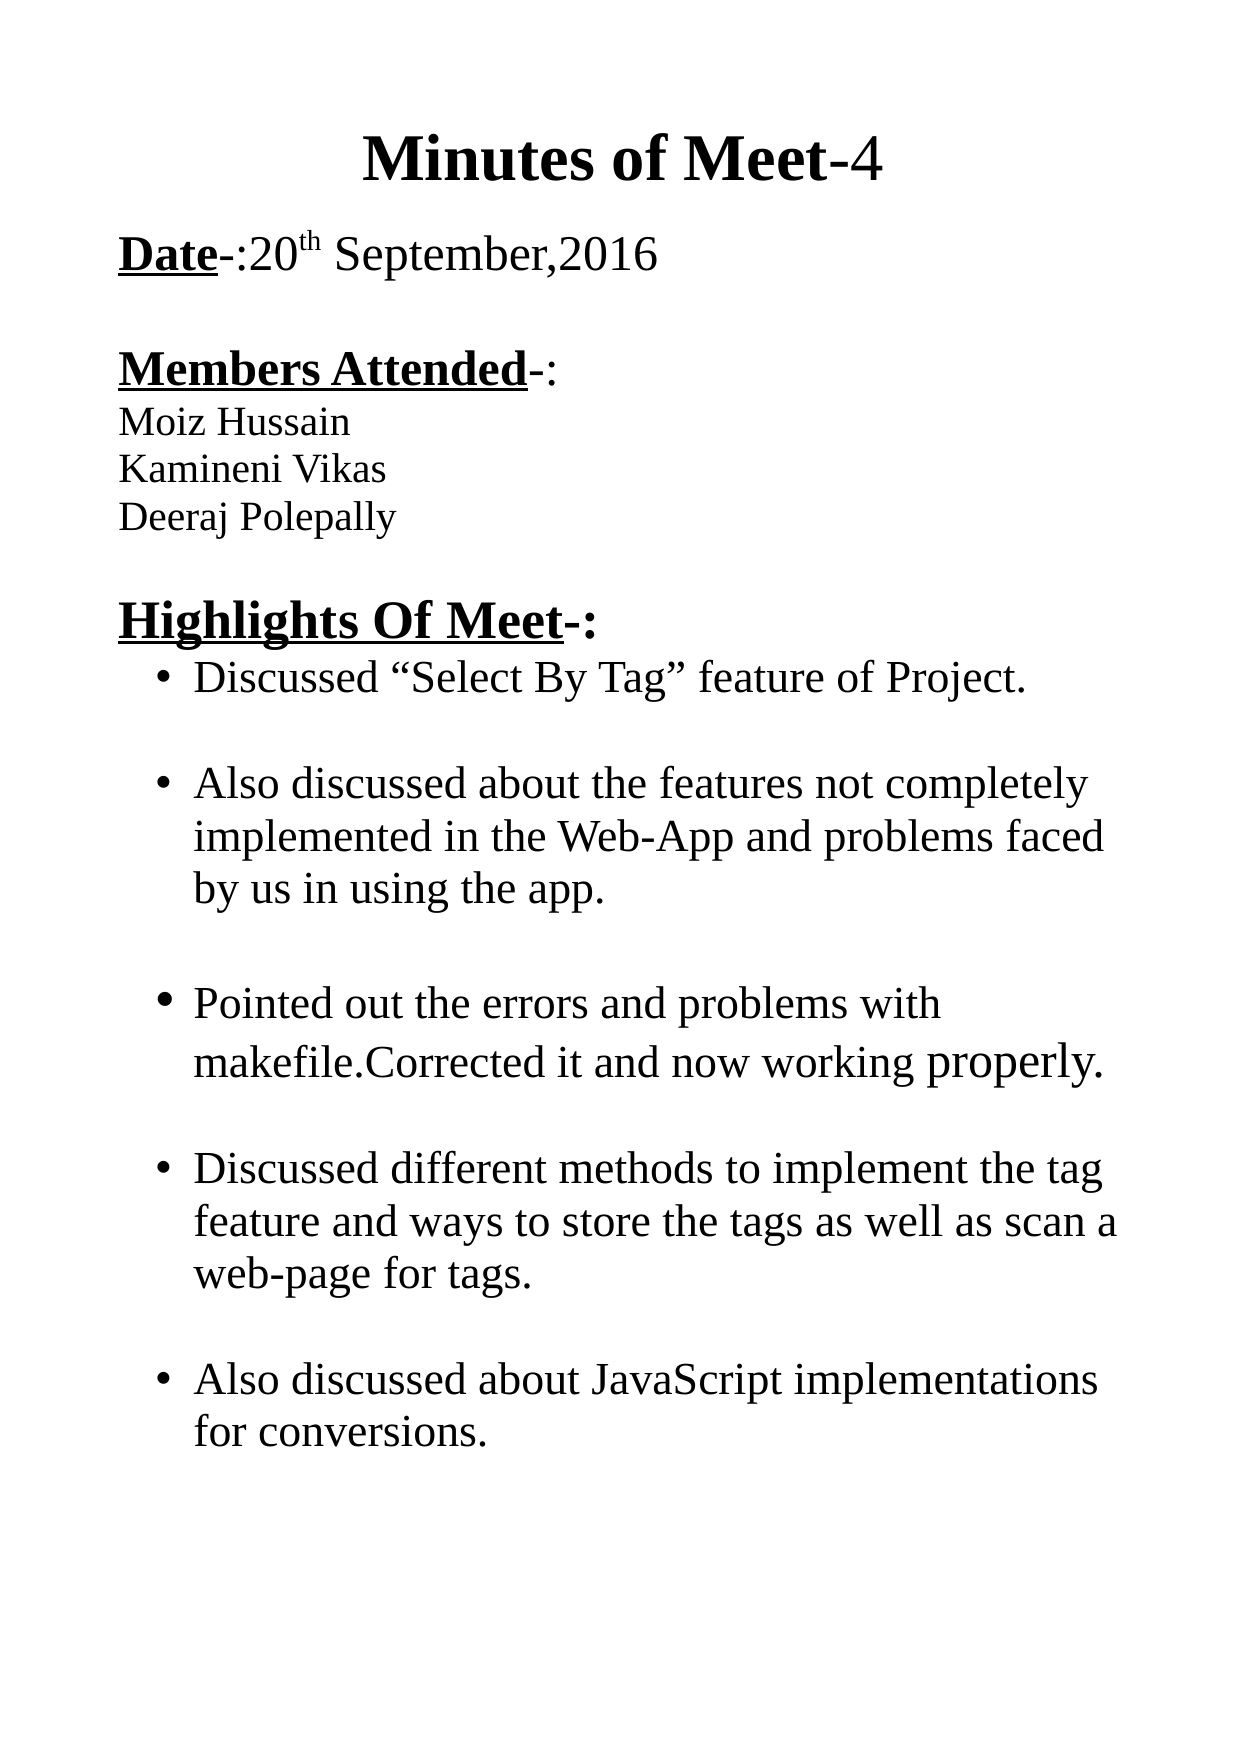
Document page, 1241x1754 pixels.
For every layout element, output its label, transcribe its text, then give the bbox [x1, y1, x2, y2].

text Highlights Of Meet-: [118, 588, 1122, 650]
list Discussed different methods to implement the tag feature and ways to store the tags as well as scan a web-page for tags. [156, 1141, 1122, 1299]
list Also discussed about the features not completely implemented in the Web-App and problems faced by us in using the app. [156, 755, 1122, 913]
list Pointed out the errors and problems with makefile.Corrected it and now working properly. [156, 976, 1122, 1088]
list Also discussed about JavaScript implementations for conversions. [156, 1351, 1122, 1457]
text Kamineni Vikas [118, 444, 1122, 492]
text Date-:20th September,2016 [118, 223, 1122, 281]
text Moiz Hussain [118, 396, 1122, 444]
list Discussed “Select By Tag” feature of Project. [156, 650, 1122, 703]
text Members Attended-: [118, 338, 1122, 396]
text Deeraj Polepally [118, 492, 1122, 540]
text Minutes of Meet-4 [118, 118, 1122, 195]
